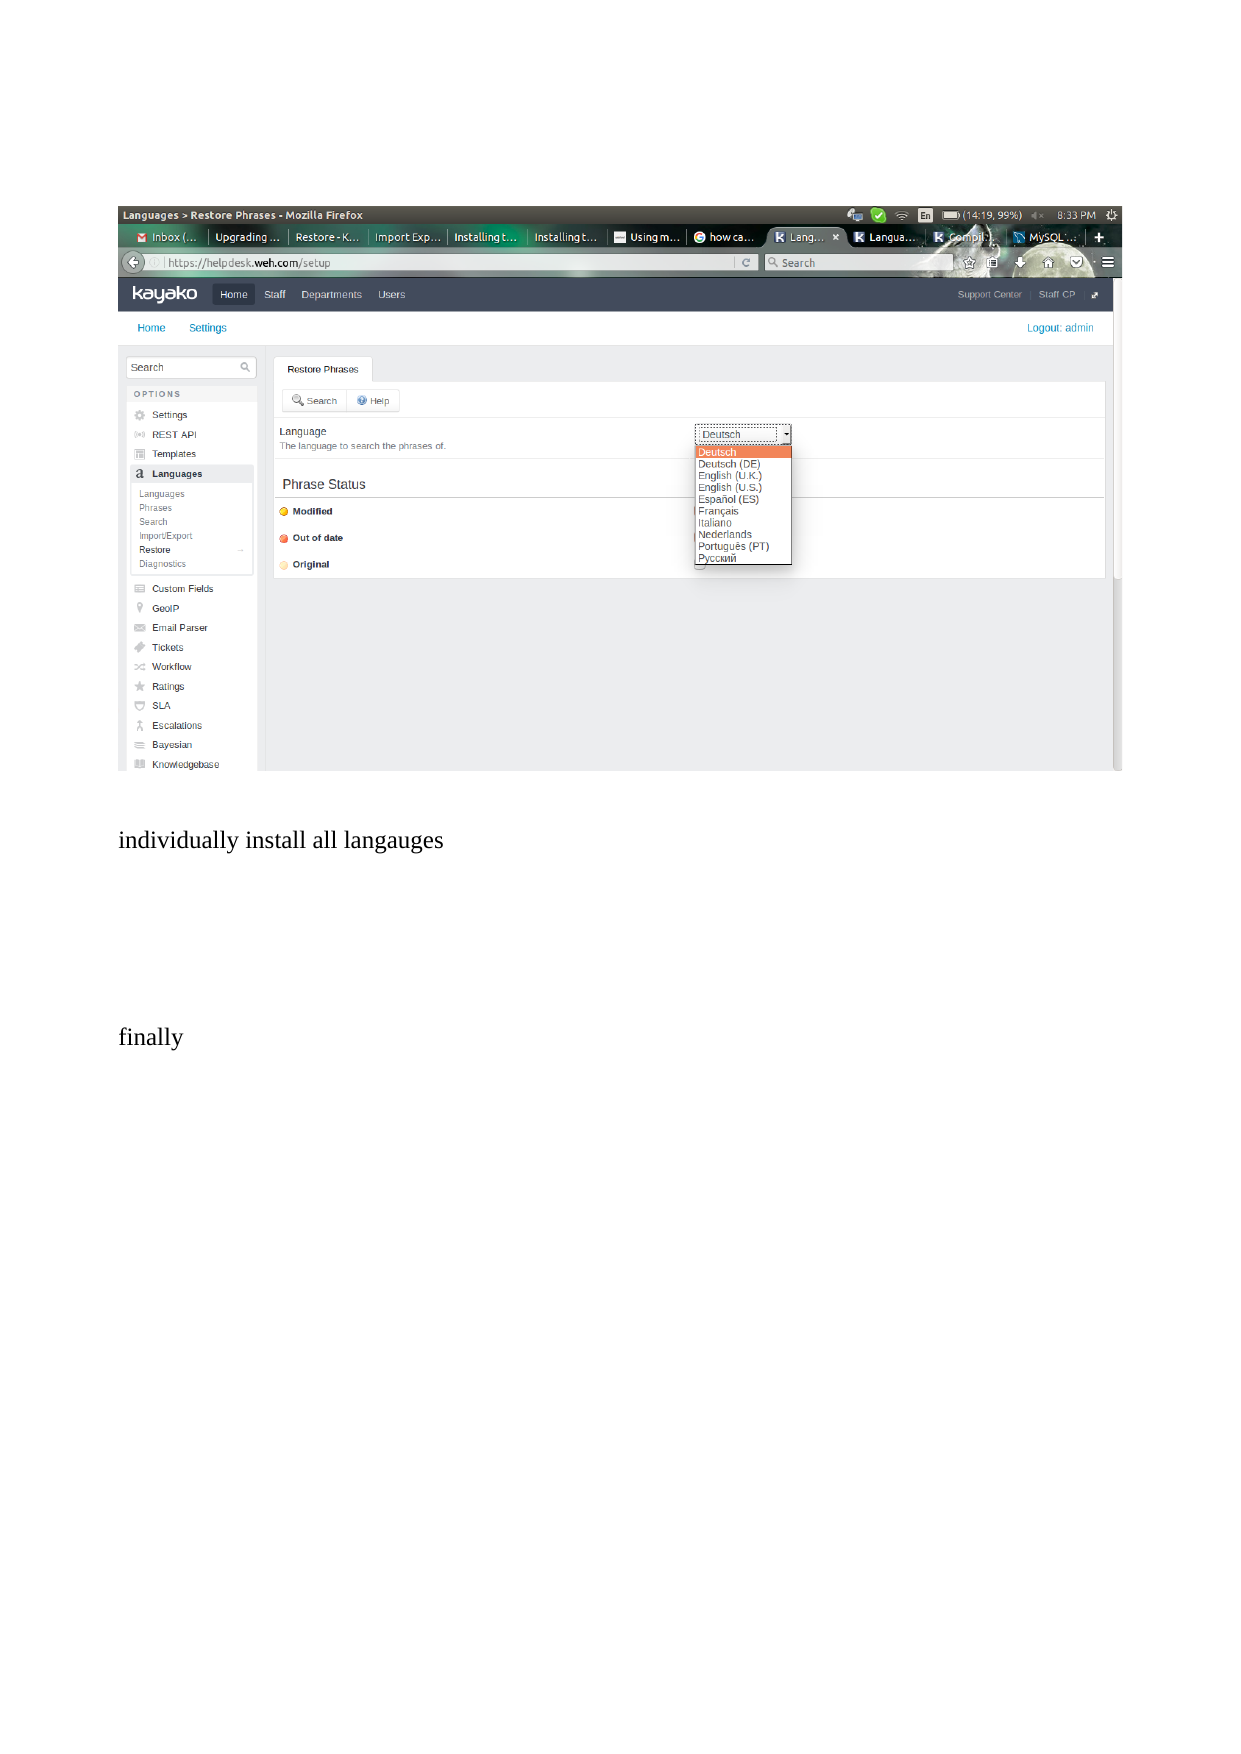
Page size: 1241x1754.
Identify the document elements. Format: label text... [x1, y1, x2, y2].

picture [118, 206, 1123, 771]
text finally [118, 1022, 1122, 1050]
text individually install all langauges [118, 825, 1122, 854]
